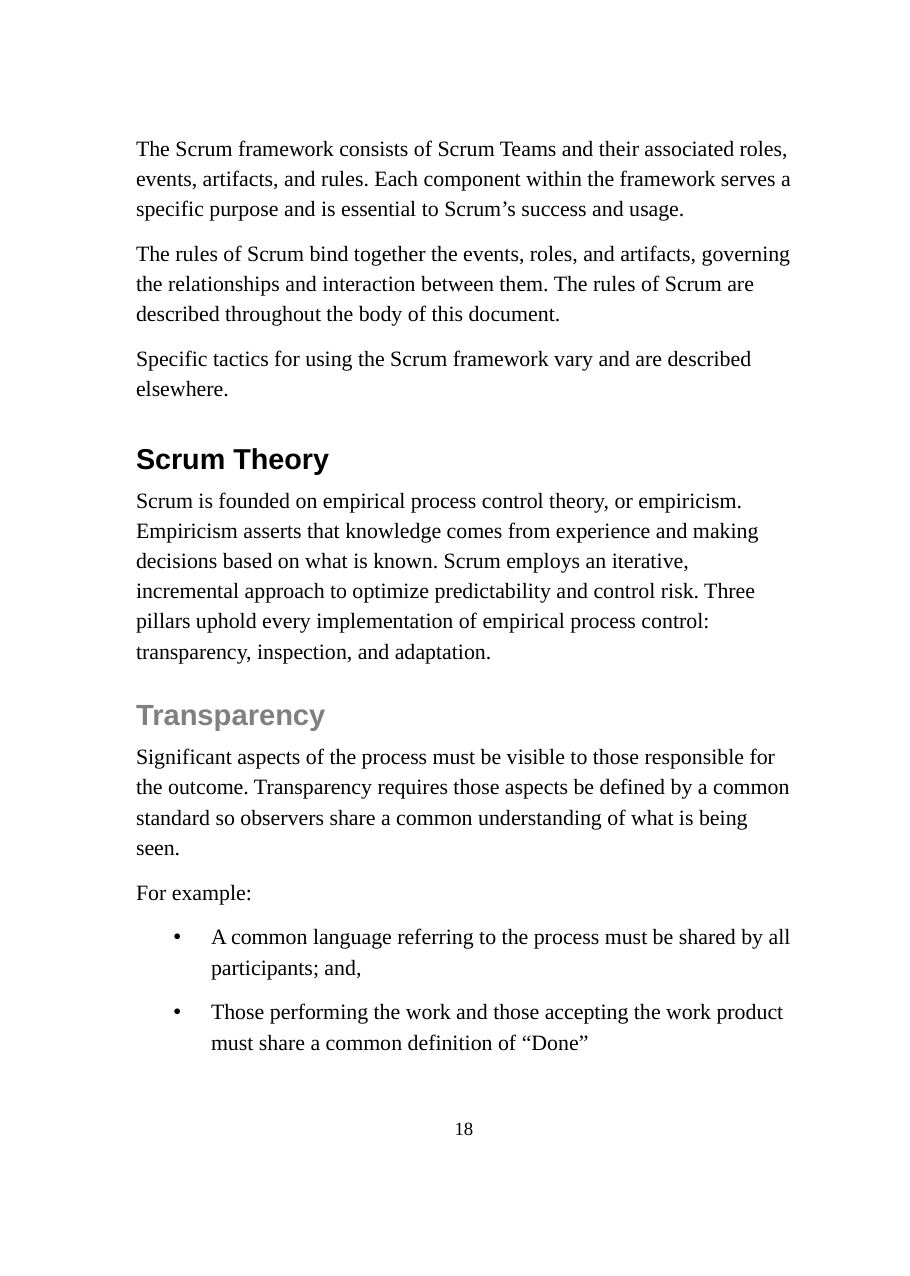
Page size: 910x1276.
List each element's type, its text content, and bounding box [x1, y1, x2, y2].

text Specific tactics for using the Scrum framework vary and are described elsewhere. [136, 346, 791, 402]
list A common language referring to the process must be shared by all participants; and, [173, 924, 791, 980]
text The rules of Scrum bind together the events, roles, and artifacts, governing the relationships and interaction between them. The rules of Scrum are described throughout the body of this document. [136, 241, 791, 327]
text Scrum is founded on empirical process control theory, or empiricism. Empiricism asserts that knowledge comes from experience and making decisions based on what is known. Scrum employs an iterative, incremental approach to optimize predictability and control risk. Three pillars uphold every implementation of empirical process control: transparency, inspection, and adaptation. [136, 488, 791, 664]
subtitle Scrum Theory [136, 442, 791, 475]
subtitle Transparency [136, 698, 791, 732]
text Significant aspects of the process must be visible to those responsible for the outcome. Transparency requires those aspects be defined by a common standard so observers share a common understanding of what is being seen. [136, 744, 791, 860]
text The Scrum framework consists of Scrum Teams and their associated roles, events, artifacts, and rules. Each component within the framework serves a specific purpose and is essential to Scrum’s success and usage. [136, 136, 791, 221]
text For example: [136, 879, 791, 905]
list Those performing the work and those accepting the work product must share a common definition of “Done” [173, 999, 791, 1055]
